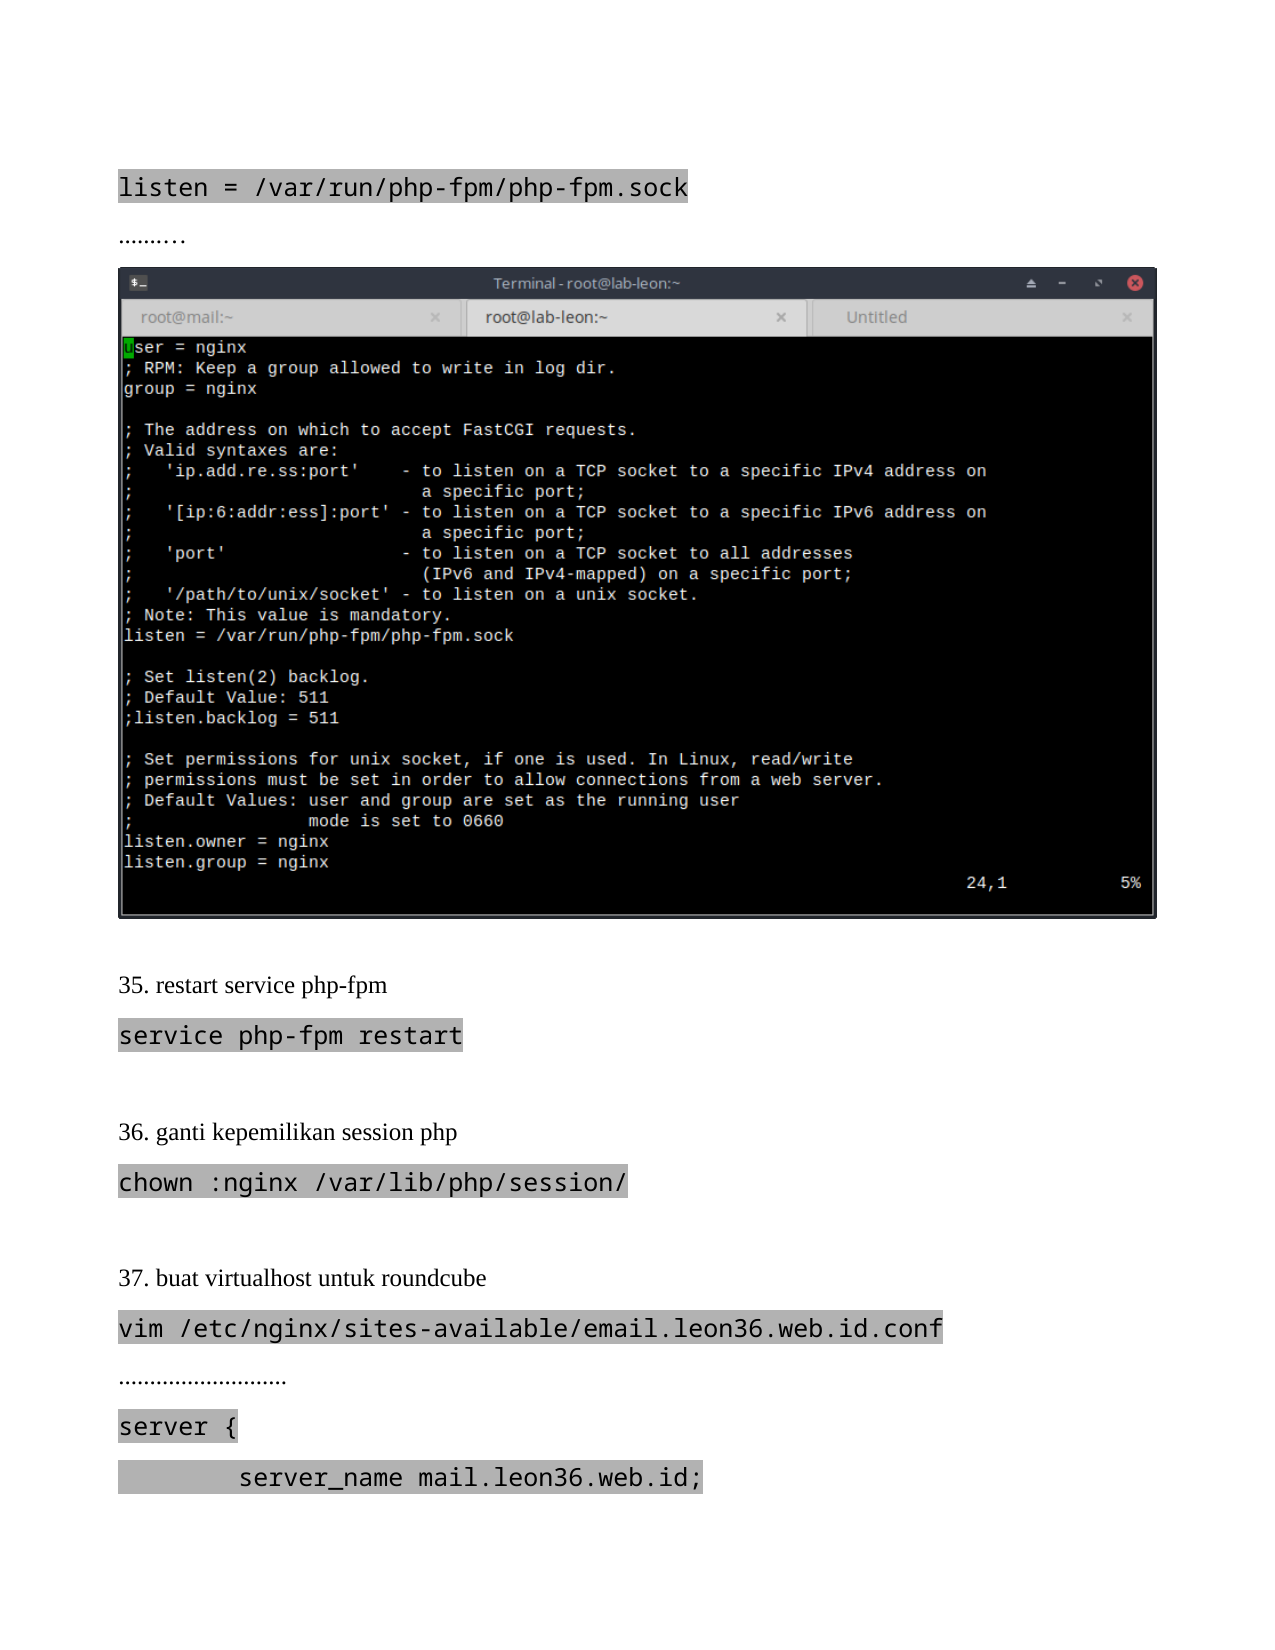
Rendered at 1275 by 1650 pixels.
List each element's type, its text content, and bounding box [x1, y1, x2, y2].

text 36. ganti kepemilikan session php [118, 1117, 1157, 1145]
text 37. buat virtualhost untuk roundcube [118, 1263, 1157, 1292]
text server_name mail.leon36.web.id; [703, 1460, 1157, 1494]
text 35. restart service php-fpm [118, 970, 1157, 999]
text .......… [118, 220, 1157, 249]
text server { [238, 1409, 1157, 1443]
picture [118, 267, 1157, 919]
text listen = /var/run/php-fpm/php-fpm.sock [688, 169, 1157, 203]
text ........................... [118, 1361, 1157, 1390]
text service php-fpm restart [463, 1018, 1157, 1052]
text vim /etc/nginx/sites-available/email.leon36.web.id.conf [943, 1310, 1157, 1344]
text chown :nginx /var/lib/php/session/ [628, 1164, 1157, 1198]
